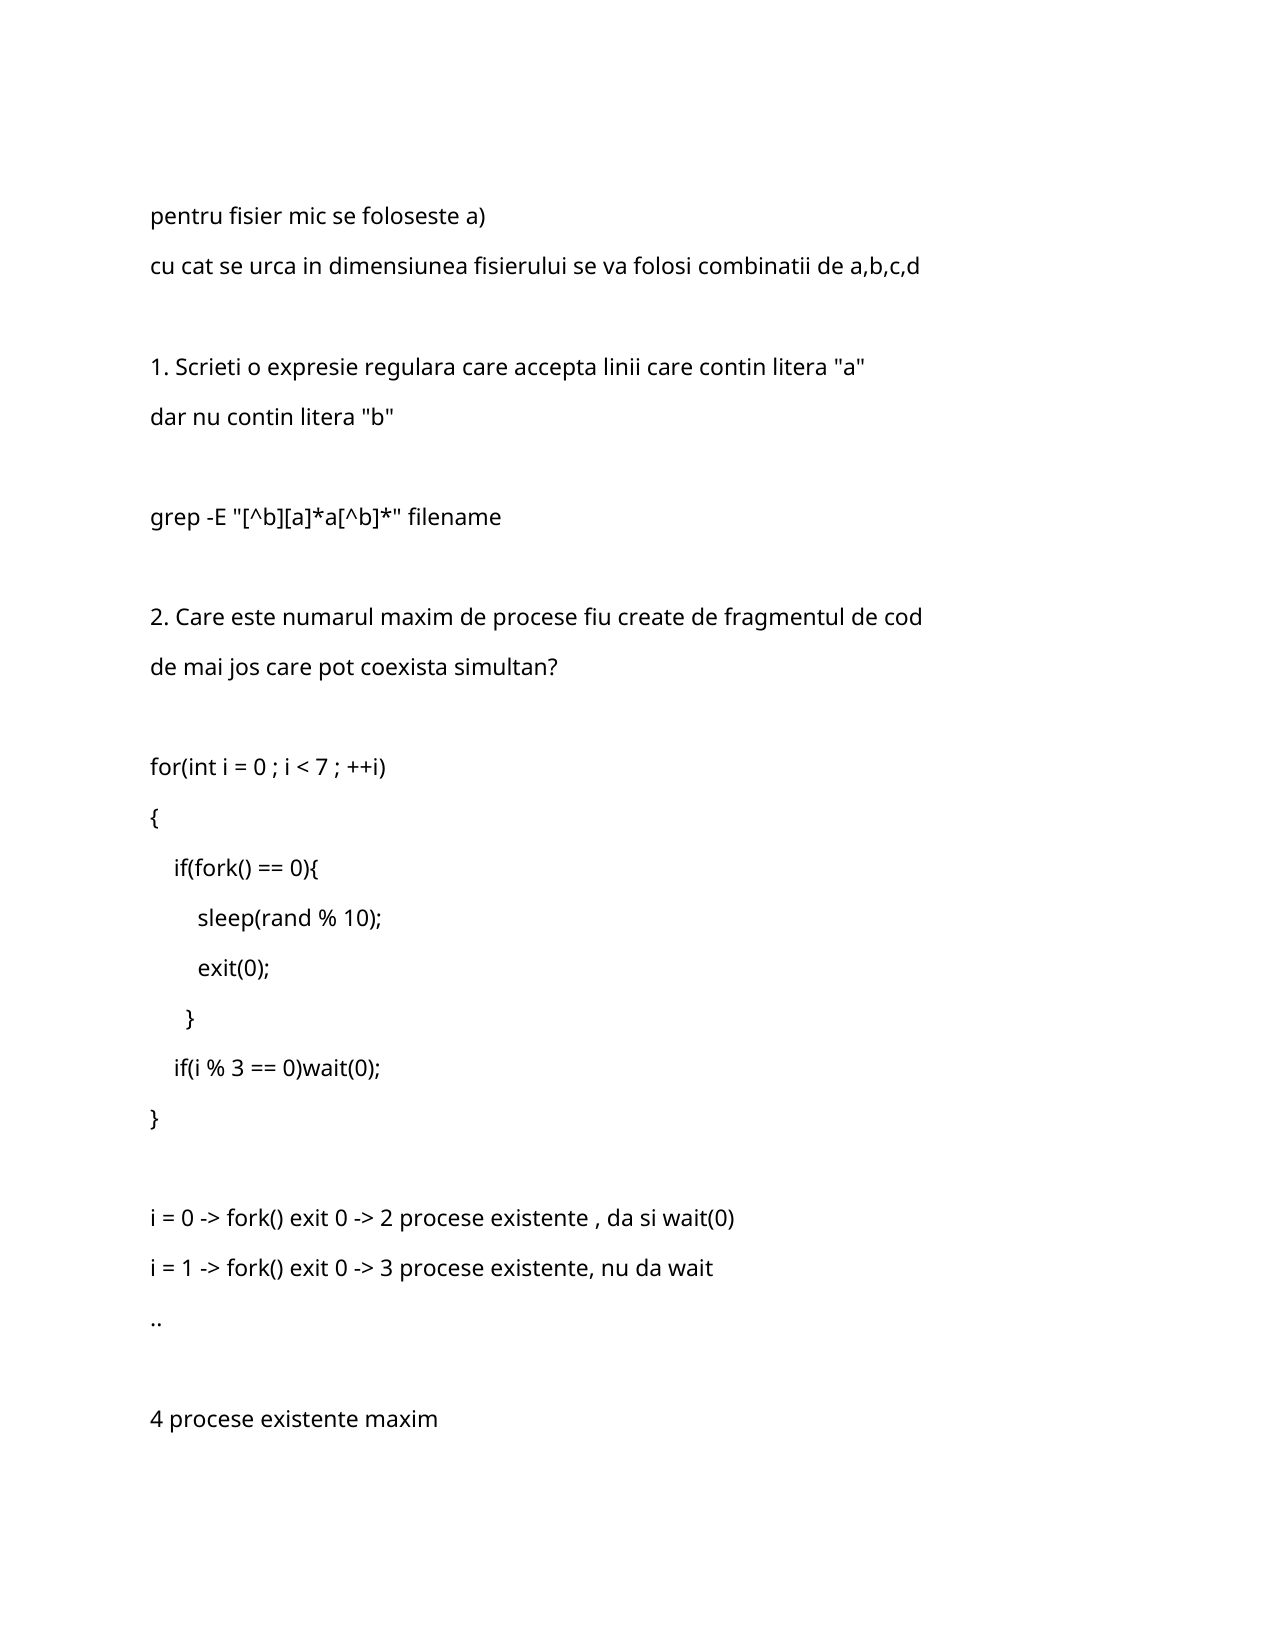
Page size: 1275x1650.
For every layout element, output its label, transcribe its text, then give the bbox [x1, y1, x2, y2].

text sleep(rand % 10); [150, 902, 1125, 933]
text } [150, 1102, 1125, 1133]
text } [150, 1002, 1125, 1033]
text exit(0); [150, 952, 1125, 983]
text pentru fisier mic se foloseste a) [150, 200, 1125, 231]
text for(int i = 0 ; i < 7 ; ++i) [150, 751, 1125, 782]
text dar nu contin litera "b" [150, 401, 1125, 432]
text .. [150, 1302, 1125, 1334]
text de mai jos care pot coexista simultan? [150, 651, 1125, 682]
text i = 0 -> fork() exit 0 -> 2 procese existente , da si wait(0) [150, 1202, 1125, 1233]
text grep -E "[^b][a]*a[^b]*" filename [150, 501, 1125, 532]
text cu cat se urca in dimensiunea fisierului se va folosi combinatii de a,b,c,d [150, 250, 1125, 281]
text i = 1 -> fork() exit 0 -> 3 procese existente, nu da wait [150, 1252, 1125, 1283]
text 2. Care este numarul maxim de procese fiu create de fragmentul de cod [150, 601, 1125, 632]
text 1. Scrieti o expresie regulara care accepta linii care contin litera "a" [150, 350, 1125, 382]
text if(fork() == 0){ [150, 851, 1125, 883]
text if(i % 3 == 0)wait(0); [150, 1052, 1125, 1083]
text 4 procese existente maxim [150, 1403, 1125, 1434]
text { [150, 801, 1125, 833]
